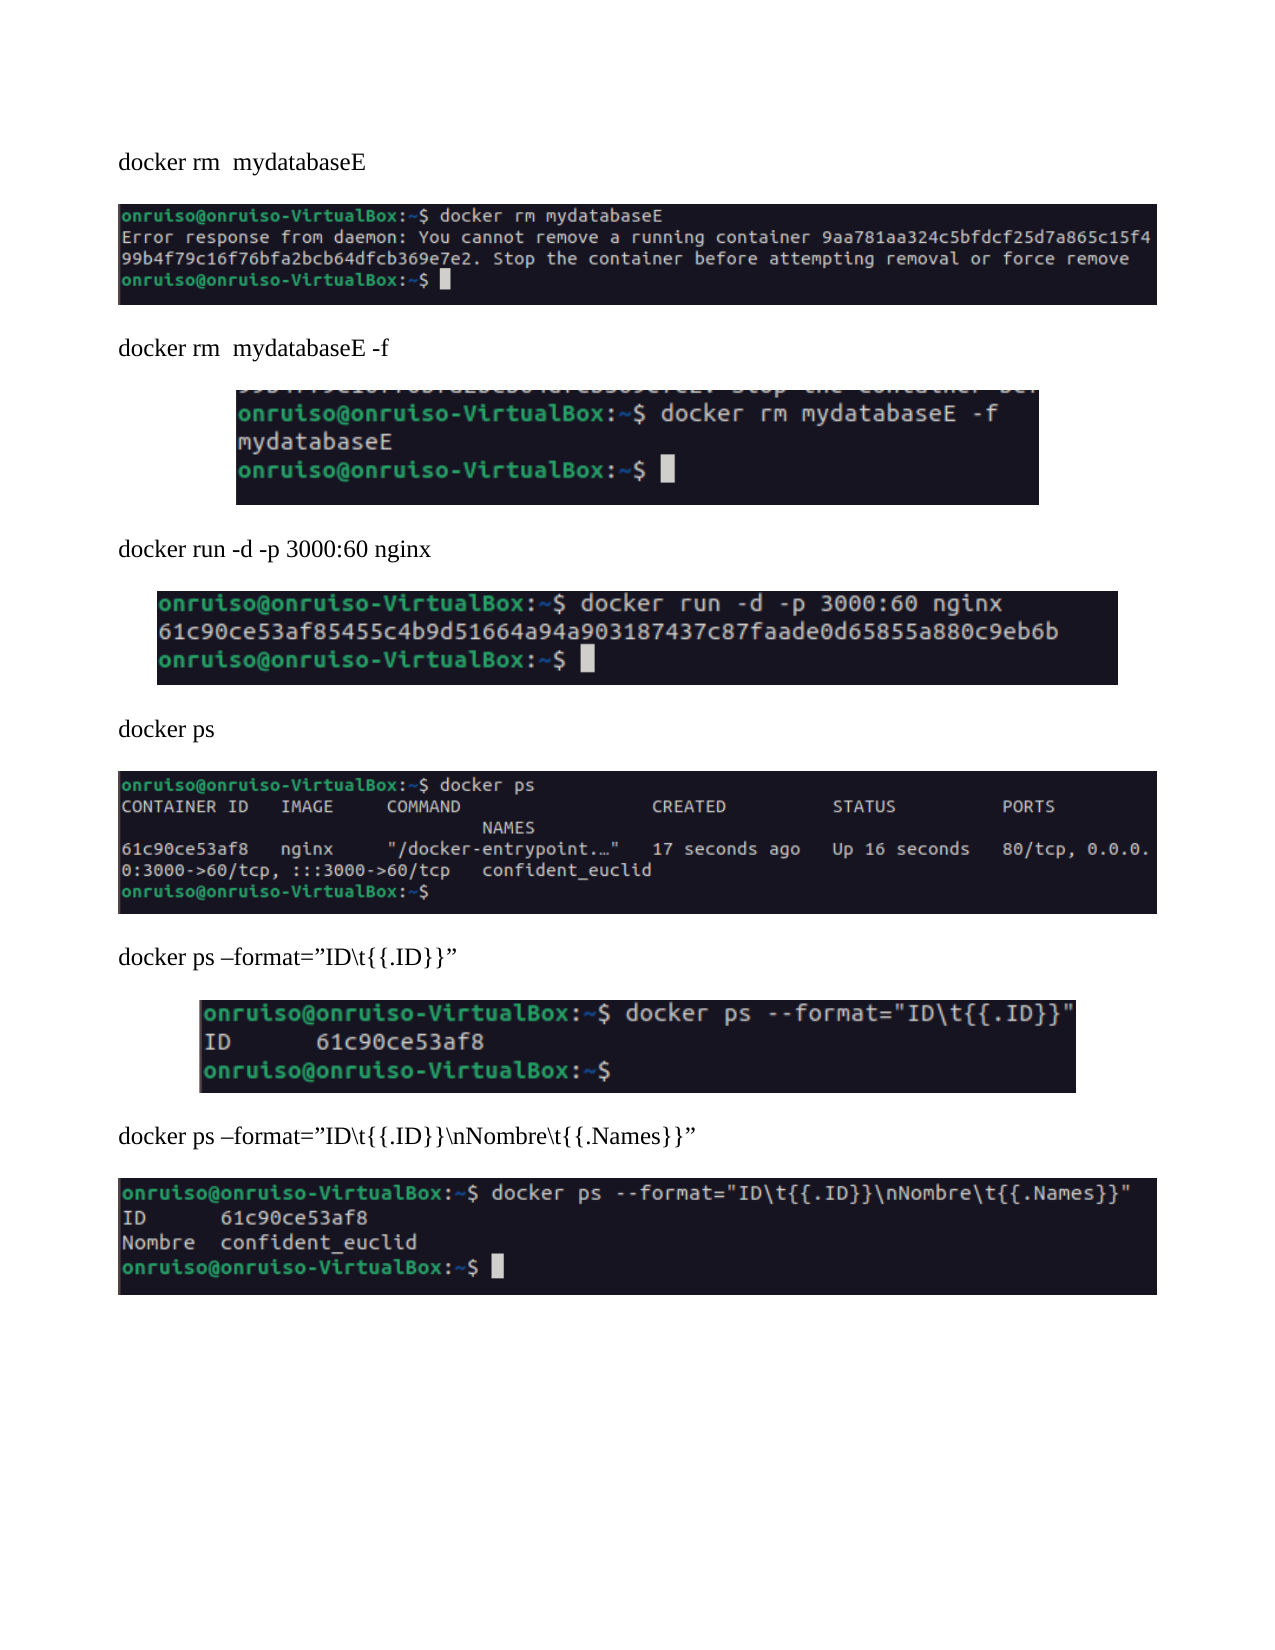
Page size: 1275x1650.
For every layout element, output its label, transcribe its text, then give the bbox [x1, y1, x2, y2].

text docker ps [118, 714, 1157, 742]
picture [199, 1000, 1076, 1093]
picture [118, 771, 1157, 914]
picture [118, 204, 1157, 305]
text docker rm mydatabaseE [118, 147, 1157, 176]
text docker run -d -p 3000:60 nginx [118, 534, 1157, 562]
picture [236, 390, 1039, 505]
picture [157, 591, 1118, 685]
text docker rm mydatabaseE -f [118, 333, 1157, 362]
text docker ps –format=”ID\t{{.ID}}” [118, 942, 1157, 971]
picture [118, 1178, 1157, 1295]
text docker ps –format=”ID\t{{.ID}}\nNombre\t{{.Names}}” [118, 1121, 1157, 1150]
